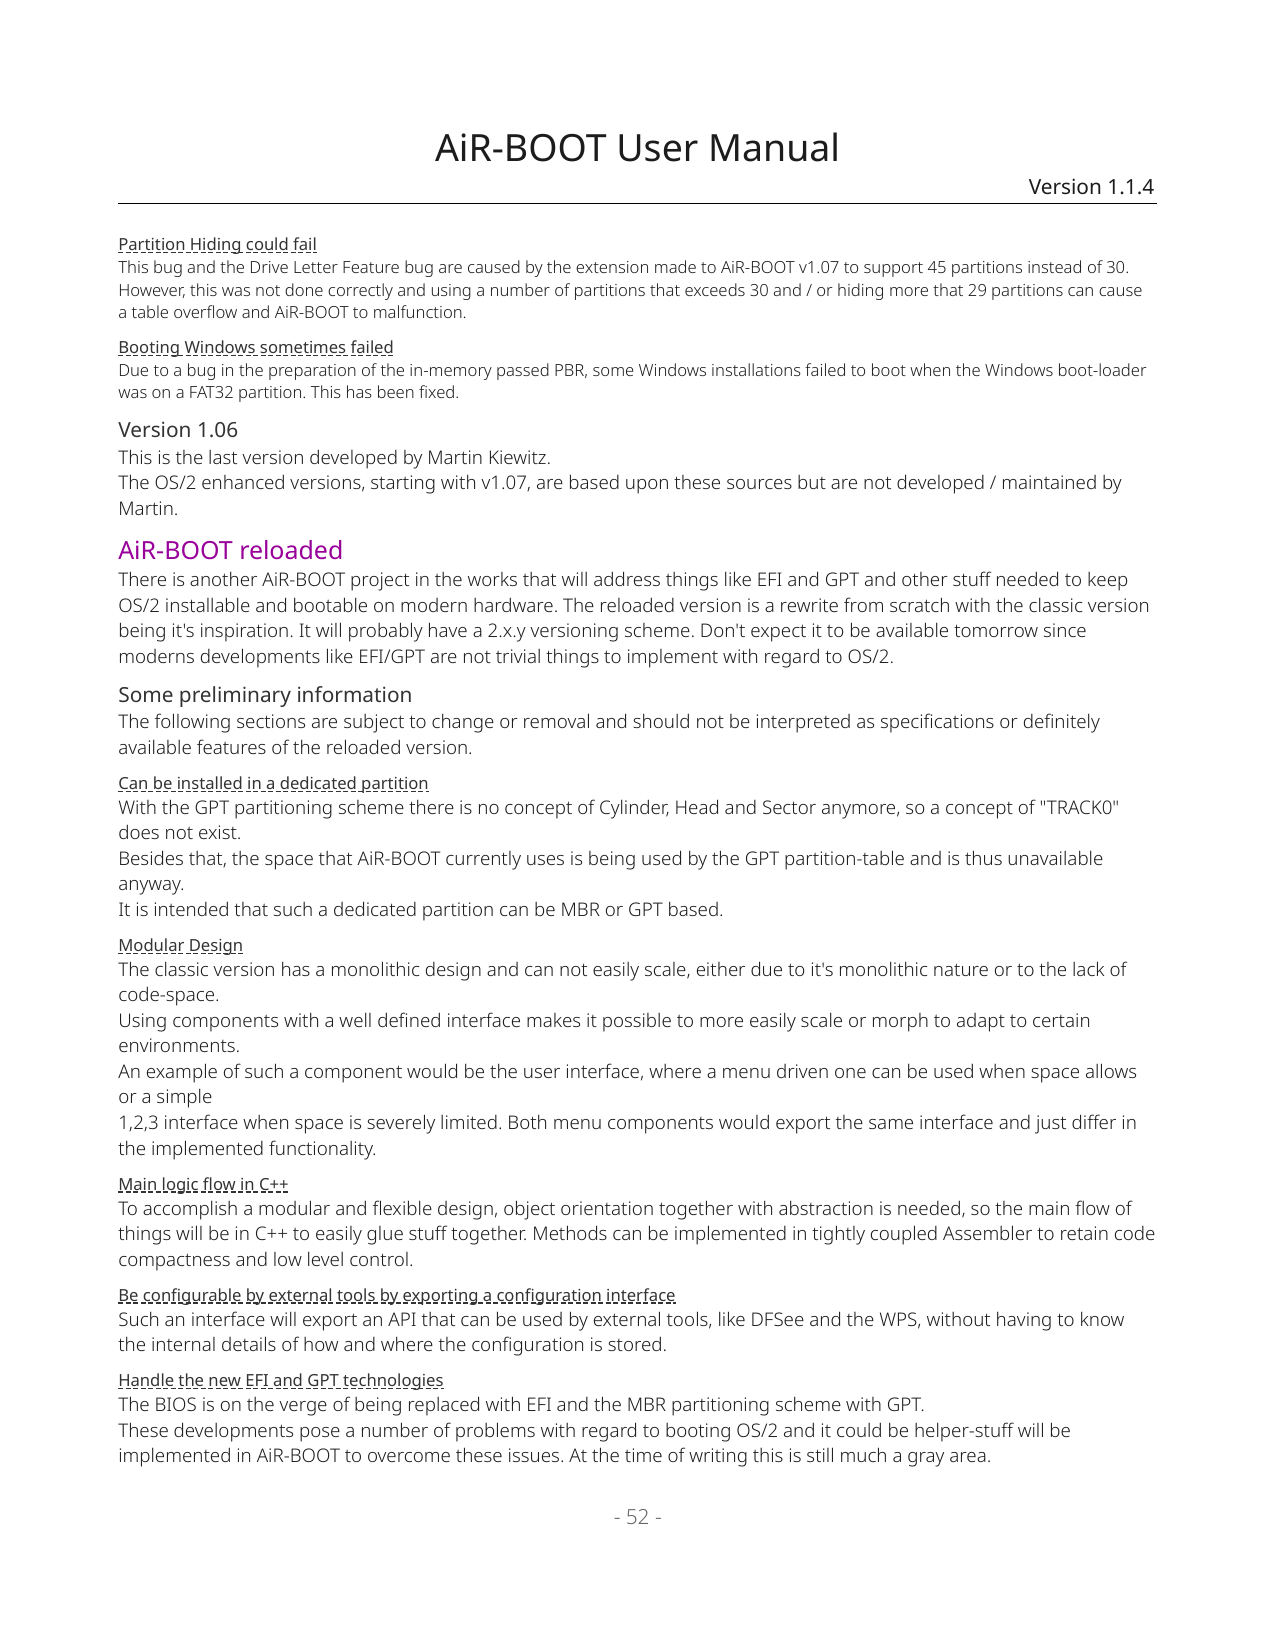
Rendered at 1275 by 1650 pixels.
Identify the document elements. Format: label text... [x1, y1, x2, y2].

text This bug and the Drive Letter Feature bug are caused by the extension made to AiR-BOOT v1.07 to support 45 partitions instead of 30. However, this was not done correctly and using a number of partitions that exceeds 30 and / or hiding more that 29 partitions can cause a table overflow and AiR-BOOT to malfunction. [118, 256, 1157, 324]
subtitle AiR-BOOT reloaded [118, 532, 1157, 566]
text Such an interface will export an API that can be used by external tools, like DFSee and the WPS, without having to know the internal details of how and where the configuration is stored. [118, 1306, 1157, 1357]
subtitle Some preliminary information [118, 680, 1157, 709]
subtitle Version 1.06 [118, 416, 1157, 444]
text Handle the new EFI and GPT technologies [118, 1369, 1157, 1391]
text There is another AiR-BOOT project in the works that will address things like EFI and GPT and other stuff needed to keep OS/2 installable and bootable on modern hardware. The reloaded version is a rewrite from scratch with the classic version being it's inspiration. It will probably have a 2.x.y versioning scheme. Don't expect it to be available tomorrow since moderns developments like EFI/GPT are not trivial things to implement with regard to OS/2. [118, 566, 1157, 668]
text The BIOS is on the verge of being replaced with EFI and the MBR partitioning scheme with GPT. These developments pose a number of problems with regard to booting OS/2 and it could be helper-stuff will be implemented in AiR-BOOT to overcome these issues. At the time of writing this is still much a gray area. [118, 1391, 1157, 1468]
text Partition Hiding could fail [118, 233, 1157, 256]
text Be configurable by external tools by exporting a configuration interface [118, 1283, 1157, 1306]
text This is the last version developed by Martin Kiewitz. The OS/2 enhanced versions, starting with v1.07, are based upon these sources but are not developed / maintained by Martin. [118, 444, 1157, 521]
text Main logic flow in C++ [118, 1172, 1157, 1195]
text With the GPT partitioning scheme there is no concept of Cylinder, Head and Sector anymore, so a concept of "TRACK0" does not exist. Besides that, the space that AiR-BOOT currently uses is being used by the GPT partition-table and is thus unavailable anyway. It is intended that such a dedicated partition can be MBR or GPT based. [118, 794, 1157, 922]
text The classic version has a monolithic design and can not easily scale, either due to it's monolithic nature or to the lack of code-space. Using components with a well defined interface makes it possible to more easily scale or morph to adapt to certain environments. An example of such a component would be the user interface, where a menu driven one can be used when space allows or a simple 1,2,3 interface when space is severely limited. Both menu components would export the same interface and just differ in the implemented functionality. [118, 956, 1157, 1160]
text To accomplish a modular and flexible design, object orientation together with abstraction is needed, so the main flow of things will be in C++ to easily glue stuff together. Methods can be implemented in tightly coupled Assembler to retain code compactness and low level control. [118, 1195, 1157, 1271]
text Modular Design [118, 933, 1157, 956]
text Can be installed in a dedicated partition [118, 771, 1157, 794]
text The following sections are subject to change or removal and should not be interpreted as specifications or definitely available features of the reloaded version. [118, 709, 1157, 760]
text Due to a bug in the preparation of the in-memory passed PBR, some Windows installations failed to boot when the Windows boot-loader was on a FAT32 partition. This has been fixed. [118, 358, 1157, 404]
text Booting Windows sometimes failed [118, 336, 1157, 358]
